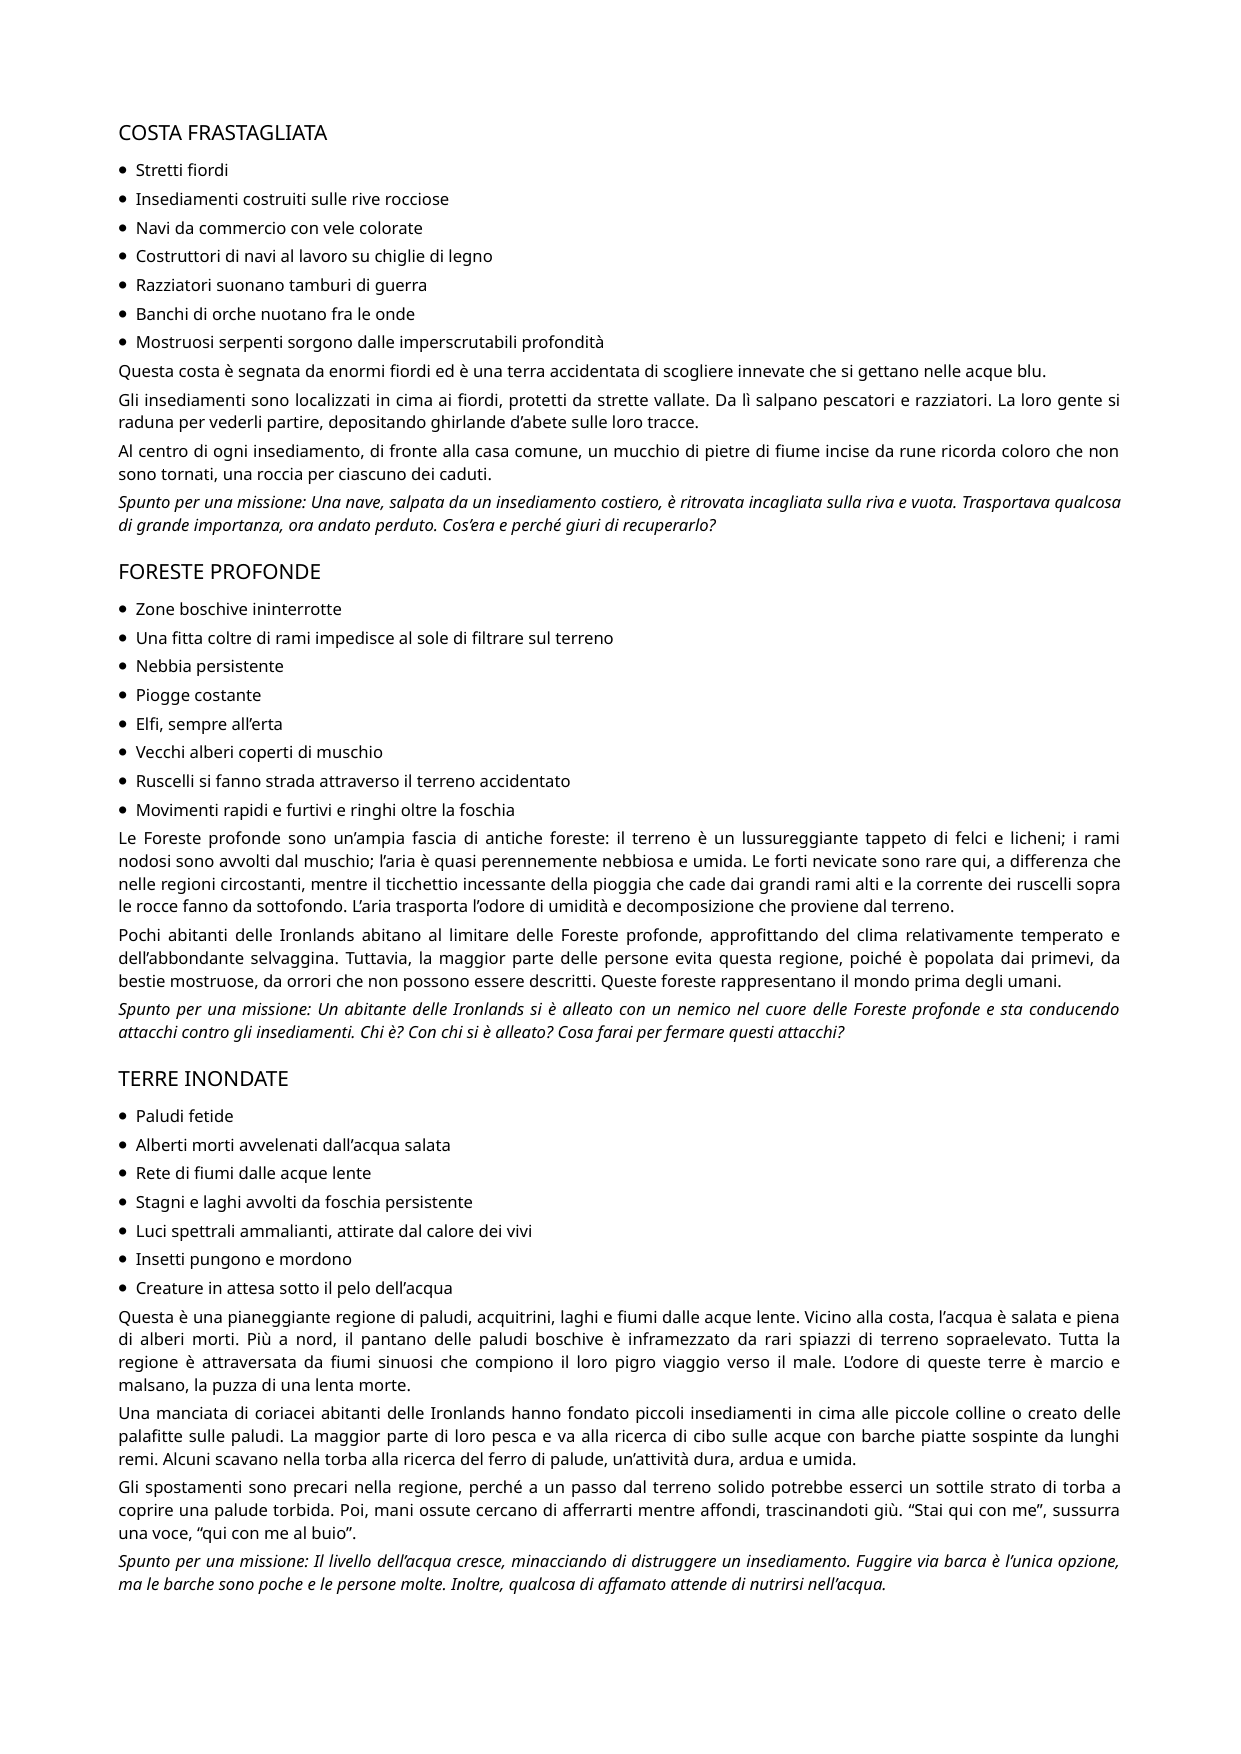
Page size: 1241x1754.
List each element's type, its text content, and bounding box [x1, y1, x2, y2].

text ⦁ Zone boschive ininterrotte [118, 598, 1122, 621]
text ⦁ Insetti pungono e mordono [118, 1248, 1122, 1271]
text ⦁ Stretti fiordi [118, 159, 1122, 182]
text ⦁ Alberti morti avvelenati dall’acqua salata [118, 1133, 1122, 1156]
text ⦁ Stagni e laghi avvolti da foschia persistente [118, 1191, 1122, 1213]
text ⦁ Rete di fiumi dalle acque lente [118, 1162, 1122, 1185]
text Al centro di ogni insediamento, di fronte alla casa comune, un mucchio di pietre di fiume incise da rune ricorda coloro che non sono tornati, una roccia per ciascuno dei caduti. [118, 439, 1122, 485]
text ⦁ Elfi, sempre all’erta [118, 712, 1122, 735]
text ⦁ Paludi fetide [118, 1105, 1122, 1127]
text ⦁ Banchi di orche nuotano fra le onde [118, 302, 1122, 325]
text Questa è una pianeggiante regione di paludi, acquitrini, laghi e fiumi dalle acque lente. Vicino alla costa, l’acqua è salata e piena di alberi morti. Più a nord, il pantano delle paludi boschive è inframezzato da rari spiazzi di terreno sopraelevato. Tutta la regione è attraversata da fiumi sinuosi che compiono il loro pigro viaggio verso il male. L’odore di queste terre è marcio e malsano, la puzza di una lenta morte. [118, 1305, 1122, 1396]
text ⦁ Insediamenti costruiti sulle rive rocciose [118, 188, 1122, 210]
text Spunto per una missione: Un abitante delle Ironlands si è alleato con un nemico nel cuore delle Foreste profonde e sta conducendo attacchi contro gli insediamenti. Chi è? Con chi si è alleato? Cosa farai per fermare questi attacchi? [118, 998, 1122, 1043]
subtitle FORESTE PROFONDE [118, 557, 1122, 585]
subtitle TERRE INONDATE [118, 1064, 1122, 1092]
text ⦁ Navi da commercio con vele colorate [118, 216, 1122, 239]
text Gli insediamenti sono localizzati in cima ai fiordi, protetti da strette vallate. Da lì salpano pescatori e razziatori. La loro gente si raduna per vederli partire, depositando ghirlande d’abete sulle loro tracce. [118, 388, 1122, 434]
text ⦁ Nebbia persistente [118, 655, 1122, 678]
text Gli spostamenti sono precari nella regione, perché a un passo dal terreno solido potrebbe esserci un sottile strato di torba a coprire una palude torbida. Poi, mani ossute cercano di afferrarti mentre affondi, trascinandoti giù. “Stai qui con me”, sussurra una voce, “qui con me al buio”. [118, 1476, 1122, 1544]
text ⦁ Ruscelli si fanno strada attraverso il terreno accidentato [118, 770, 1122, 792]
text ⦁ Una fitta coltre di rami impedisce al sole di filtrare sul terreno [118, 626, 1122, 649]
text ⦁ Costruttori di navi al lavoro su chiglie di legno [118, 245, 1122, 268]
text ⦁ Creature in attesa sotto il pelo dell’acqua [118, 1277, 1122, 1299]
text Questa costa è segnata da enormi fiordi ed è una terra accidentata di scogliere innevate che si gettano nelle acque blu. [118, 359, 1122, 382]
text ⦁ Vecchi alberi coperti di muschio [118, 741, 1122, 764]
text Una manciata di coriacei abitanti delle Ironlands hanno fondato piccoli insediamenti in cima alle piccole colline o creato delle palafitte sulle paludi. La maggior parte di loro pesca e va alla ricerca di cibo sulle acque con barche piatte sospinte da lunghi remi. Alcuni scavano nella torba alla ricerca del ferro di palude, un’attività dura, ardua e umida. [118, 1402, 1122, 1470]
text Le Foreste profonde sono un’ampia fascia di antiche foreste: il terreno è un lussureggiante tappeto di felci e licheni; i rami nodosi sono avvolti dal muschio; l’aria è quasi perennemente nebbiosa e umida. Le forti nevicate sono rare qui, a differenza che nelle regioni circostanti, mentre il ticchettio incessante della pioggia che cade dai grandi rami alti e la corrente dei ruscelli sopra le rocce fanno da sottofondo. L’aria trasporta l’odore di umidità e decomposizione che proviene dal terreno. [118, 827, 1122, 918]
subtitle COSTA FRASTAGLIATA [118, 118, 1122, 147]
text Pochi abitanti delle Ironlands abitano al limitare delle Foreste profonde, approfittando del clima relativamente temperato e dell’abbondante selvaggina. Tuttavia, la maggior parte delle persone evita questa regione, poiché è popolata dai primevi, da bestie mostruose, da orrori che non possono essere descritti. Queste foreste rappresentano il mondo prima degli umani. [118, 924, 1122, 992]
text Spunto per una missione: Una nave, salpata da un insediamento costiero, è ritrovata incagliata sulla riva e vuota. Trasportava qualcosa di grande importanza, ora andato perduto. Cos’era e perché giuri di recuperarlo? [118, 491, 1122, 536]
text ⦁ Razziatori suonano tamburi di guerra [118, 274, 1122, 296]
text ⦁ Mostruosi serpenti sorgono dalle imperscrutabili profondità [118, 331, 1122, 354]
text ⦁ Piogge costante [118, 684, 1122, 706]
text ⦁ Luci spettrali ammalianti, attirate dal calore dei vivi [118, 1219, 1122, 1242]
text ⦁ Movimenti rapidi e furtivi e ringhi oltre la foschia [118, 798, 1122, 821]
text Spunto per una missione: Il livello dell’acqua cresce, minacciando di distruggere un insediamento. Fuggire via barca è l’unica opzione, ma le barche sono poche e le persone molte. Inoltre, qualcosa di affamato attende di nutrirsi nell’acqua. [118, 1550, 1122, 1596]
